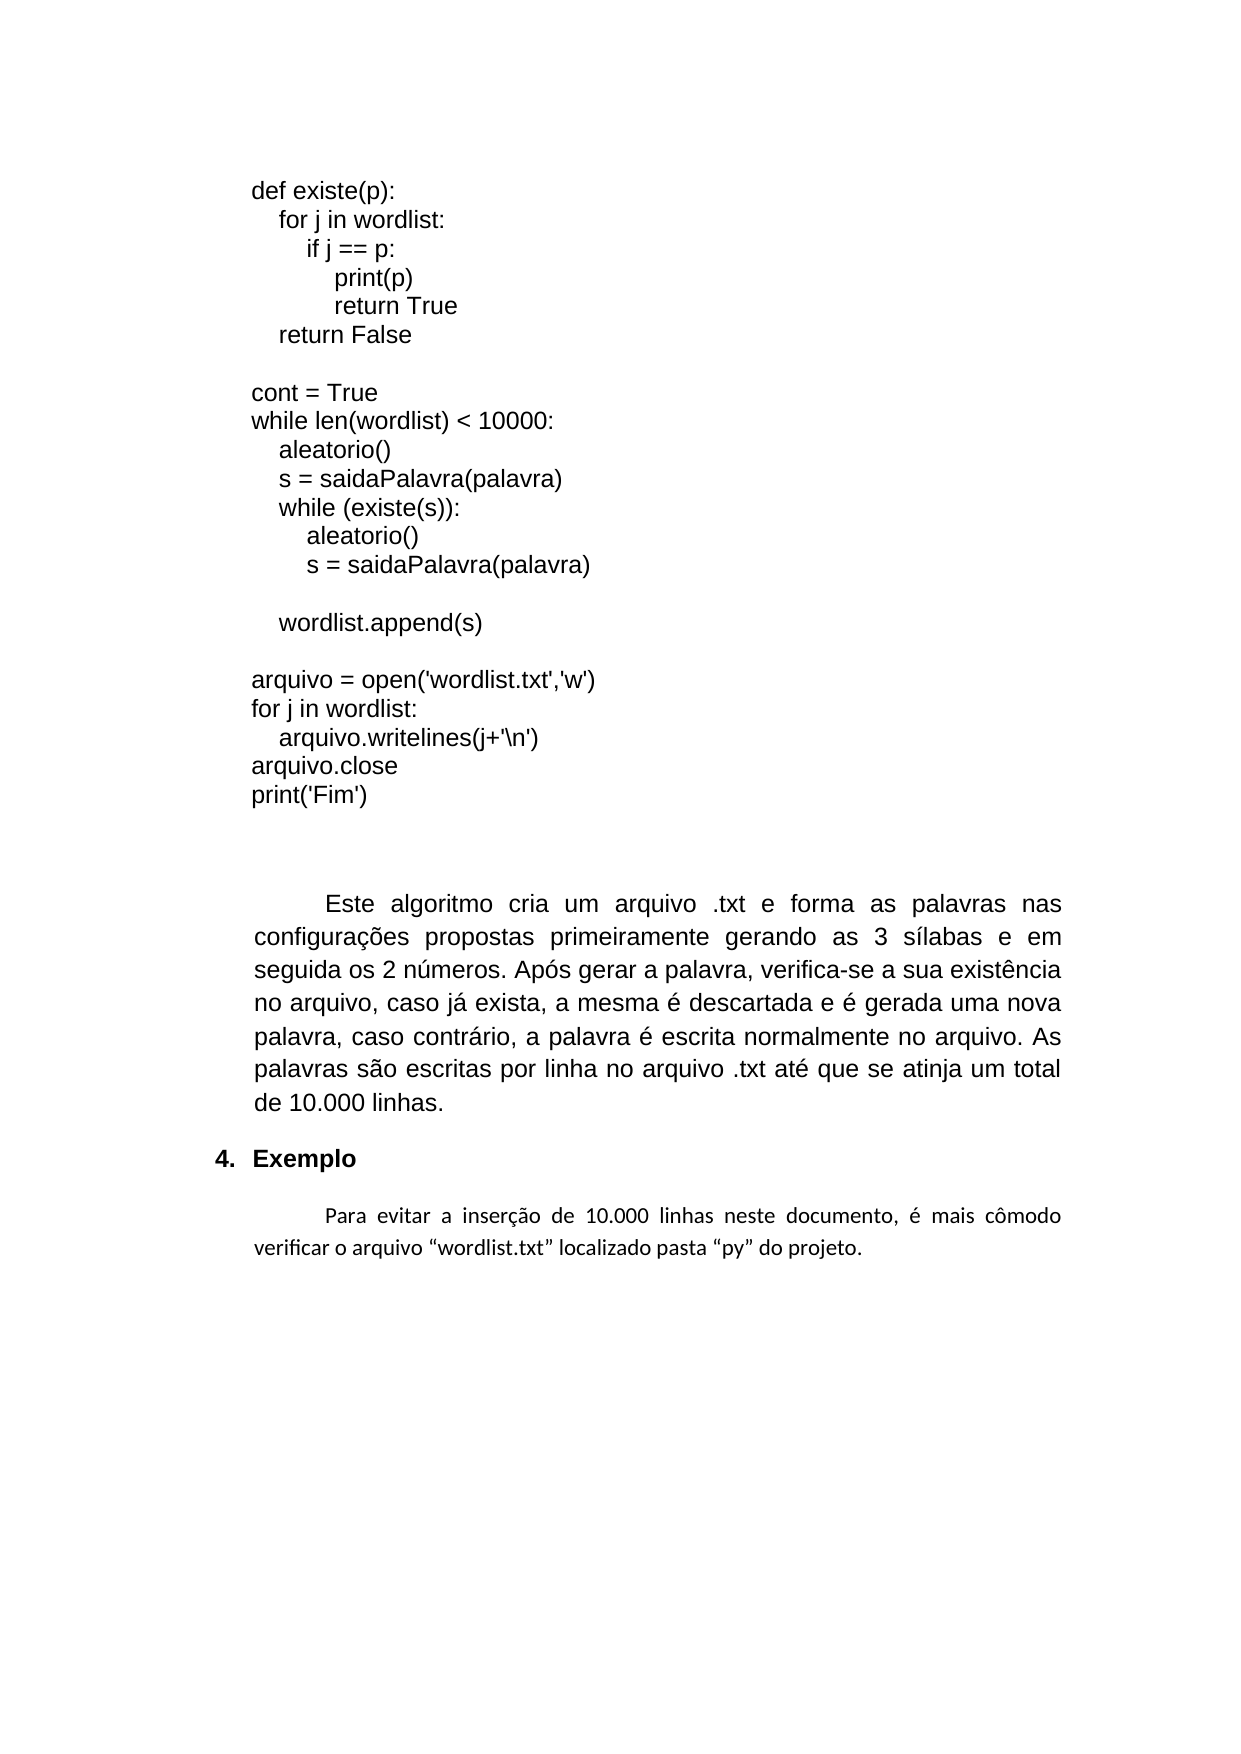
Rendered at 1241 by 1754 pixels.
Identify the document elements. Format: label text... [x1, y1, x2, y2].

text s = saidaPalavra(palavra) [251, 550, 1063, 579]
text while len(wordlist) < 10000: [251, 406, 1063, 435]
text for j in wordlist: [251, 205, 1063, 234]
text def existe(p): [251, 176, 1063, 205]
text wordlist.append(s) [251, 608, 1063, 636]
text if j == p: [251, 234, 1063, 263]
text return False [251, 320, 1063, 349]
text for j in wordlist: [251, 694, 1063, 723]
text aleatorio() [251, 521, 1063, 550]
text print(p) [251, 263, 1063, 291]
text arquivo.writelines(j+'\n') [251, 723, 1063, 751]
list Exemplo [215, 1144, 1063, 1173]
text while (existe(s)): [251, 493, 1063, 521]
text arquivo = open('wordlist.txt','w') [251, 665, 1063, 694]
text aleatorio() [251, 435, 1063, 464]
text s = saidaPalavra(palavra) [251, 464, 1063, 493]
text arquivo.close [251, 751, 1063, 780]
text print('Fim') [251, 780, 1063, 809]
text Para evitar a inserção de 10.000 linhas neste documento, é mais cômodo verificar o arquivo “wordlist.txt” localizado pasta “py” do projeto. [254, 1201, 1063, 1261]
text cont = True [251, 378, 1063, 406]
text Este algoritmo cria um arquivo .txt e forma as palavras nas configurações propostas primeiramente gerando as 3 sílabas e em seguida os 2 números. Após gerar a palavra, verifica-se a sua existência no arquivo, caso já exista, a mesma é descartada e é gerada uma nova palavra, caso contrário, a palavra é escrita normalmente no arquivo. As palavras são escritas por linha no arquivo .txt até que se atinja um total de 10.000 linhas. [254, 889, 1063, 1116]
text return True [251, 291, 1063, 320]
